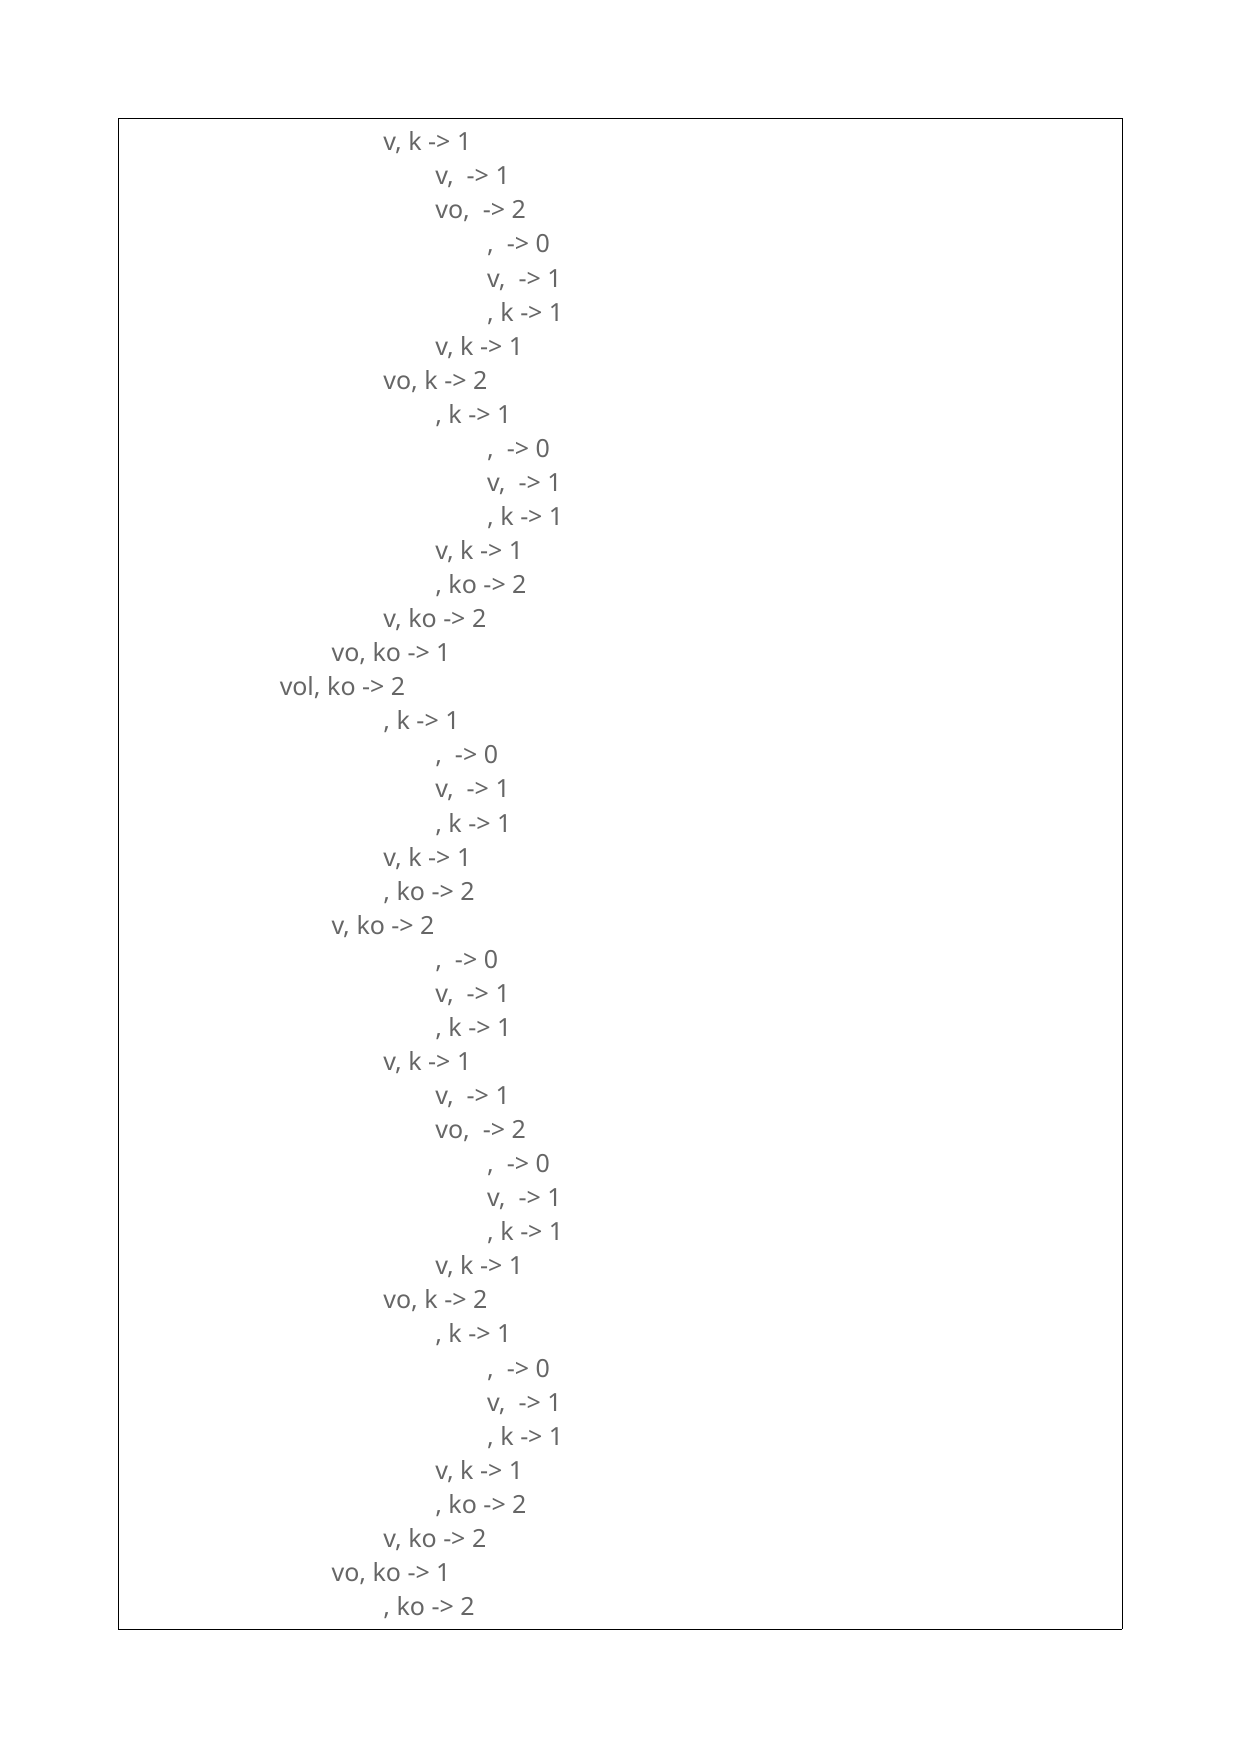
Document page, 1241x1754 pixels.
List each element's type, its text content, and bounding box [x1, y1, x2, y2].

table_header v, k -> 1 v, -> 1 vo, -> 2 , -> 0 v, -> 1 , k -> 1 v, k -> 1 vo, k -> 2 , k -> 1 , -> 0 v, -> 1 , k -> 1 v, k -> 1 , ko -> 2 v, ko -> 2 vo, ko -> 1 vol, ko -> 2 , k -> 1 , -> 0 v, -> 1 , k -> 1 v, k -> 1 , ko -> 2 v, ko -> 2 , -> 0 v, -> 1 , k -> 1 v, k -> 1 v, -> 1 vo, -> 2 , -> 0 v, -> 1 , k -> 1 v, k -> 1 vo, k -> 2 , k -> 1 , -> 0 v, -> 1 , k -> 1 v, k -> 1 , ko -> 2 v, ko -> 2 vo, ko -> 1 , ko -> 2 [119, 119, 1122, 1628]
